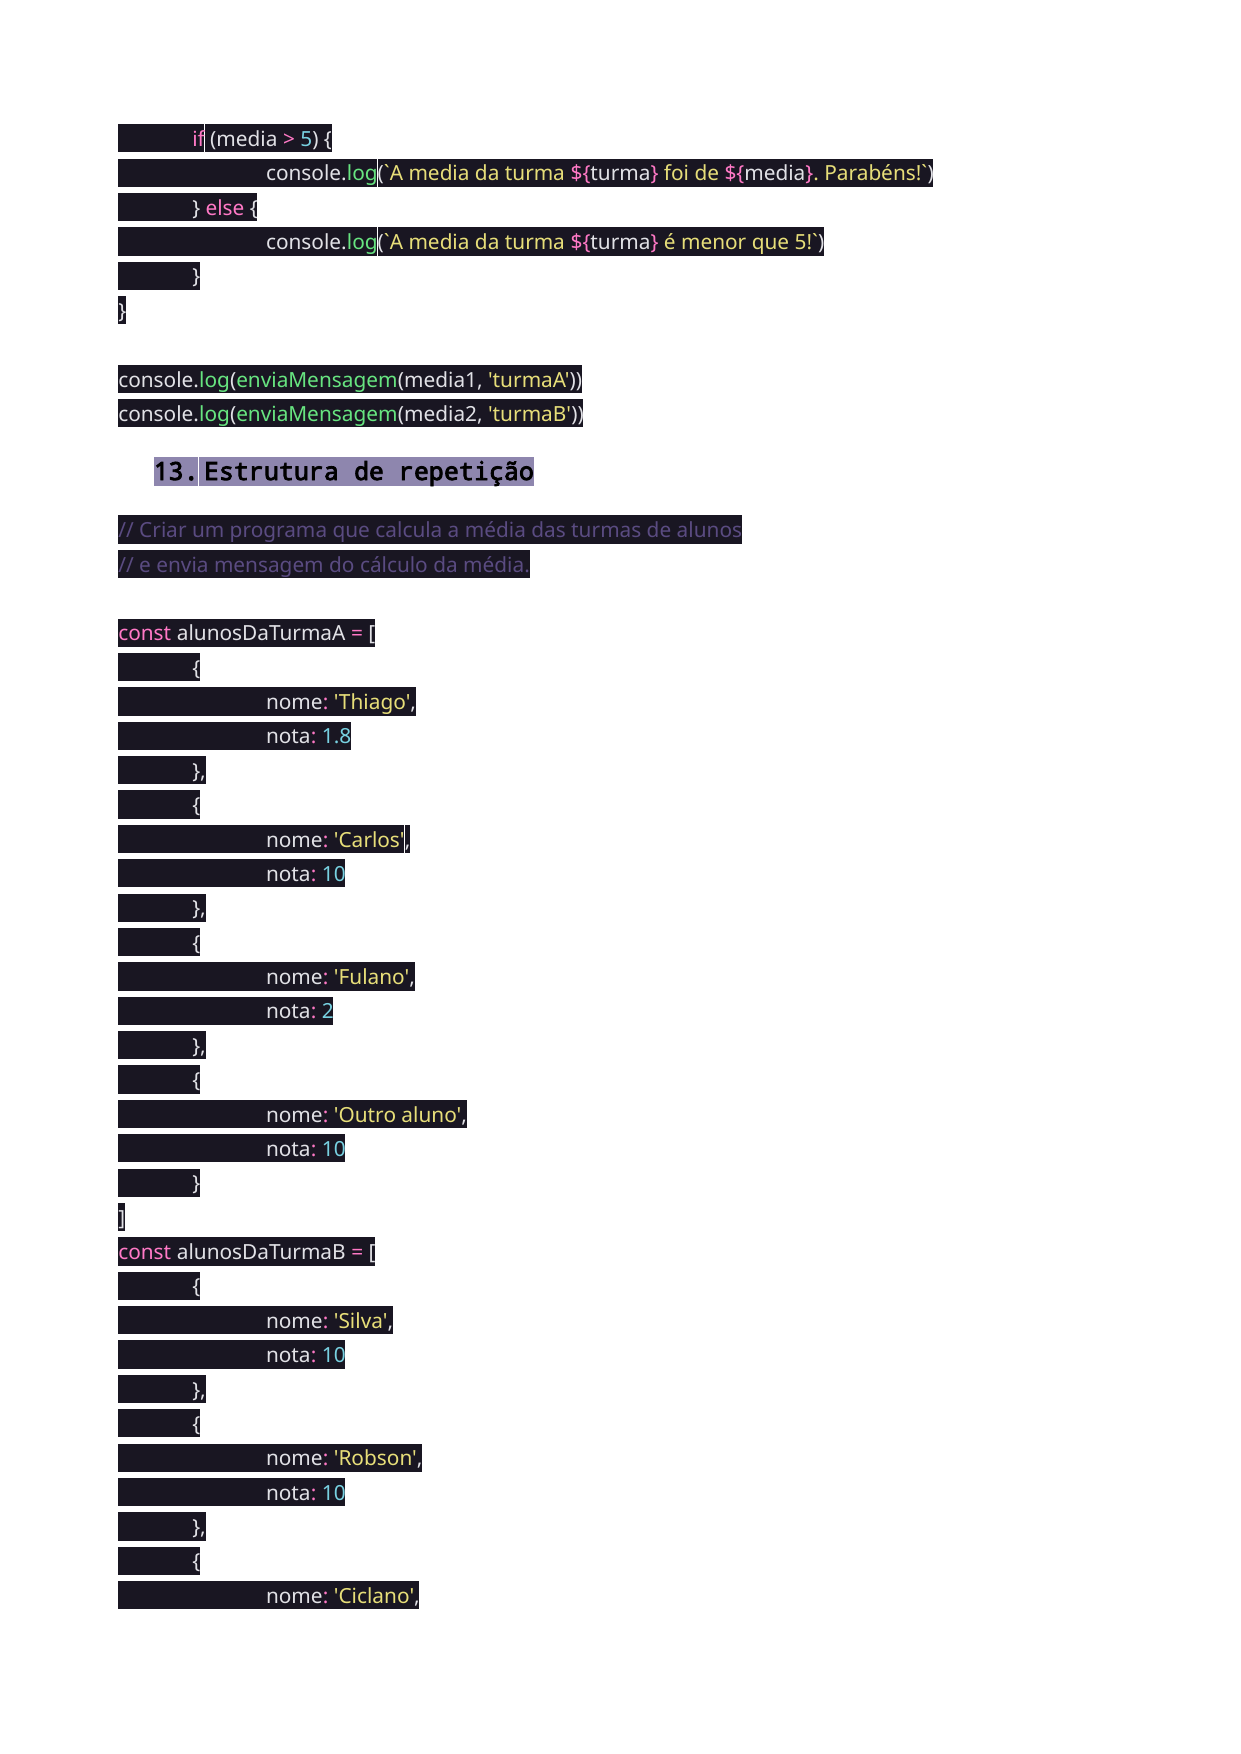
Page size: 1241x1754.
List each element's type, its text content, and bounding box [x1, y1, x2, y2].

text { [118, 784, 1122, 819]
text nota: 10 [118, 853, 1122, 887]
text nome: 'Thiago', [118, 681, 1122, 716]
text nota: 10 [118, 1128, 1122, 1162]
text nome: 'Ciclano', [118, 1575, 1122, 1609]
text }, [118, 1369, 1122, 1403]
text }, [118, 887, 1122, 922]
text nome: 'Fulano', [118, 956, 1122, 991]
text }, [118, 750, 1122, 784]
text } [118, 290, 1122, 324]
text { [118, 1541, 1122, 1575]
text nota: 1.8 [118, 716, 1122, 750]
text ] [118, 1197, 1122, 1231]
text { [118, 1403, 1122, 1437]
text nome: 'Silva', [118, 1300, 1122, 1334]
text const alunosDaTurmaA = [ [118, 612, 1122, 647]
text } [118, 1162, 1122, 1197]
text console.log(`A media da turma ${turma} é menor que 5!`) [118, 221, 1122, 256]
text console.log(enviaMensagem(media1, 'turmaA')) [118, 359, 1122, 393]
text // Criar um programa que calcula a média das turmas de alunos [118, 515, 1122, 544]
text { [118, 1266, 1122, 1300]
text console.log(`A media da turma ${turma} foi de ${media}. Parabéns!`) [118, 152, 1122, 187]
text nome: 'Carlos', [118, 819, 1122, 853]
text { [118, 1059, 1122, 1094]
text { [118, 647, 1122, 681]
text nome: 'Outro aluno', [118, 1094, 1122, 1128]
text } [118, 256, 1122, 290]
text nota: 10 [118, 1334, 1122, 1369]
text nota: 10 [118, 1472, 1122, 1506]
text } else { [118, 187, 1122, 221]
text }, [118, 1025, 1122, 1059]
text nome: 'Robson', [118, 1437, 1122, 1472]
text const alunosDaTurmaB = [ [118, 1231, 1122, 1266]
text console.log(enviaMensagem(media2, 'turmaB')) [118, 393, 1122, 427]
text nota: 2 [118, 991, 1122, 1025]
list Estrutura de repetição [204, 457, 1122, 486]
text }, [118, 1506, 1122, 1541]
text { [118, 922, 1122, 956]
list [130, 457, 154, 486]
text // e envia mensagem do cálculo da média. [118, 544, 1122, 578]
text if (media > 5) { [118, 118, 1122, 152]
